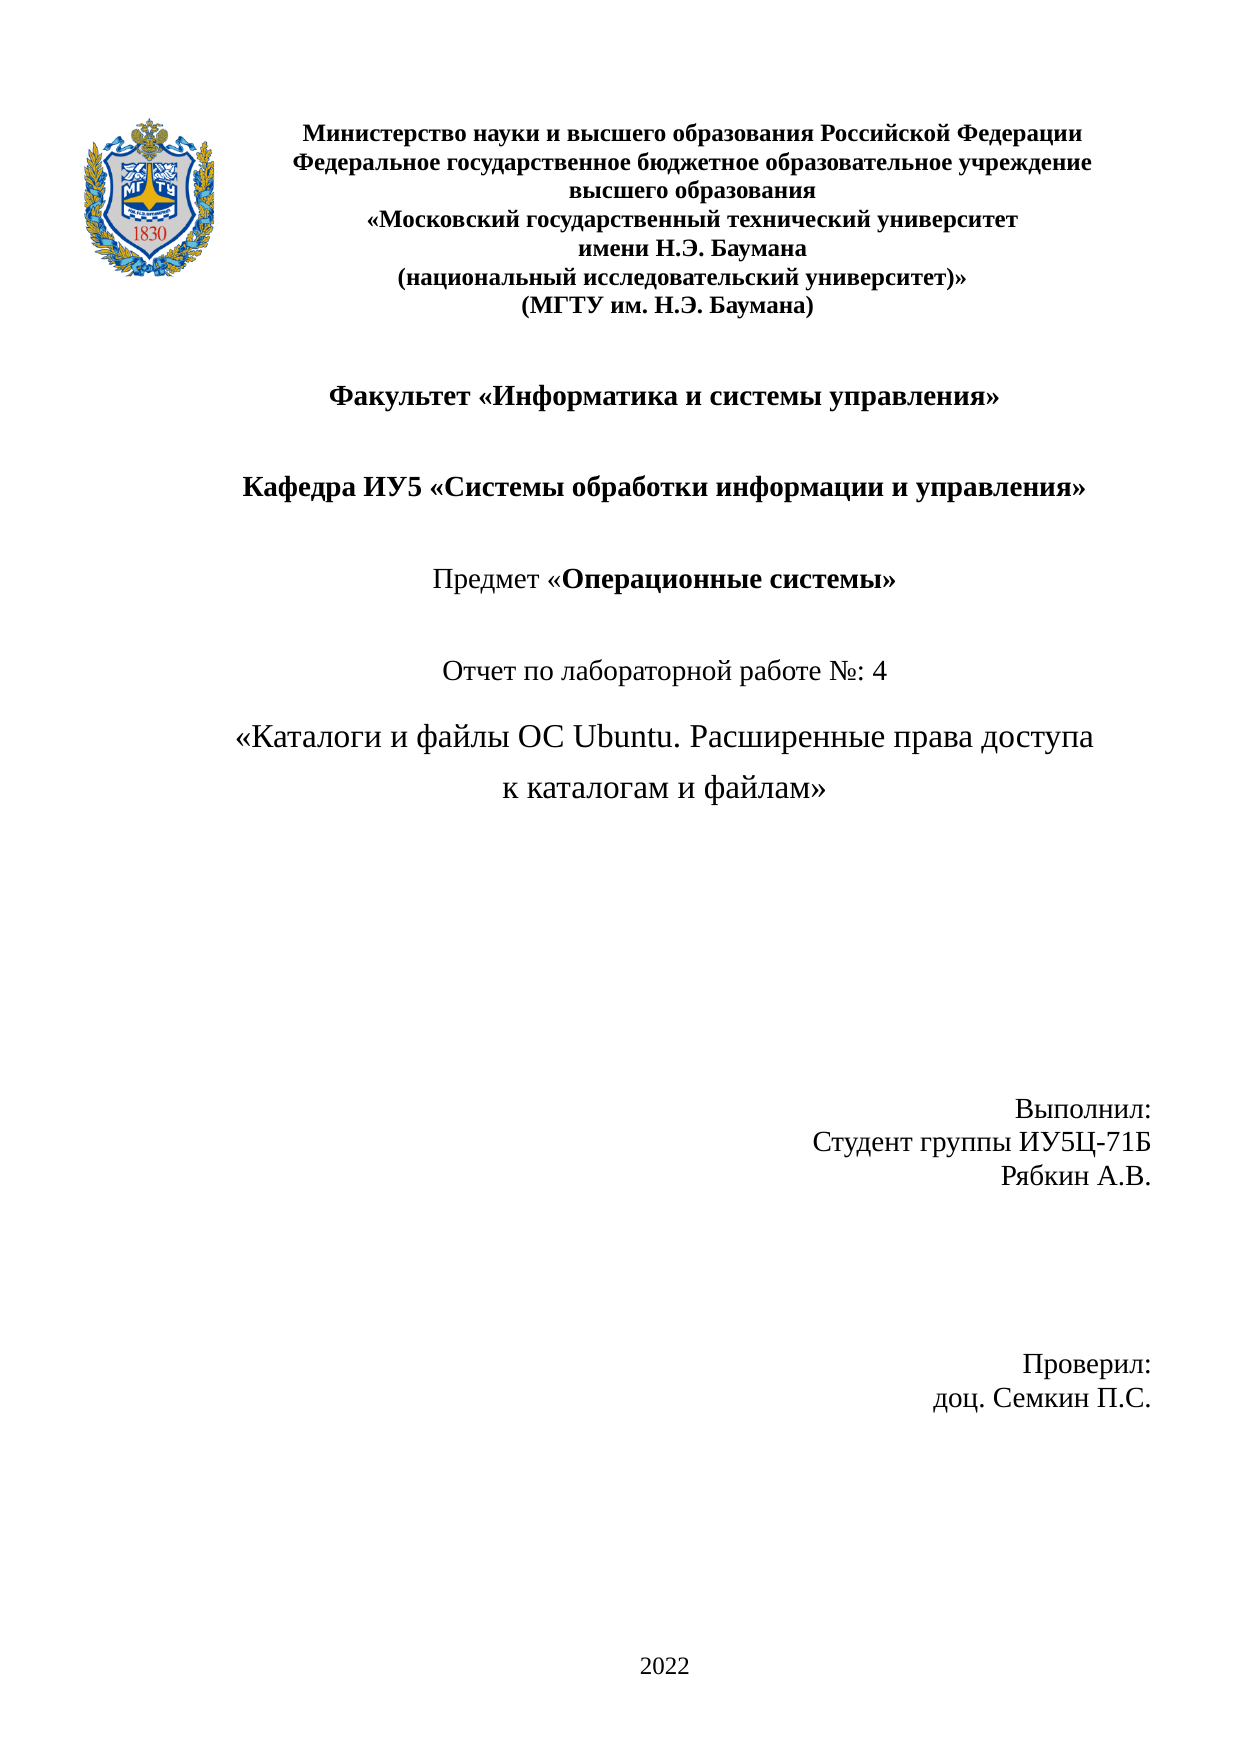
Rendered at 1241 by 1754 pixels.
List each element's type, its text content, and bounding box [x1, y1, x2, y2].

text «Каталоги и файлы ОС Ubuntu. Расширенные права доступа [177, 716, 1152, 754]
text «Московский государственный технический университет [177, 204, 1152, 233]
text доц. Семкин П.С. [177, 1380, 1152, 1413]
text Рябкин А.В. [177, 1158, 1152, 1192]
text Предмет «Операционные системы» [177, 561, 1152, 595]
text Федеральное государственное бюджетное образовательное учреждение [177, 147, 1152, 176]
text имени Н.Э. Баумана [177, 233, 1152, 262]
text Факультет «Информатика и системы управления» [177, 378, 1152, 411]
text Кафедра ИУ5 «Системы обработки информации и управления» [177, 469, 1152, 503]
text к каталогам и файлам» [177, 767, 1152, 805]
text Проверил: [177, 1346, 1152, 1380]
text Выполнил: [177, 1091, 1152, 1124]
text высшего образования [177, 176, 1152, 204]
text Отчет по лабораторной работе №: 4 [177, 653, 1152, 687]
text Министерство науки и высшего образования Российской Федерации [177, 118, 1152, 147]
text Студент группы ИУ5Ц-71Б [177, 1124, 1152, 1158]
text (национальный исследовательский университет)» [177, 262, 1152, 291]
text (МГТУ им. Н.Э. Баумана) [177, 291, 1152, 319]
